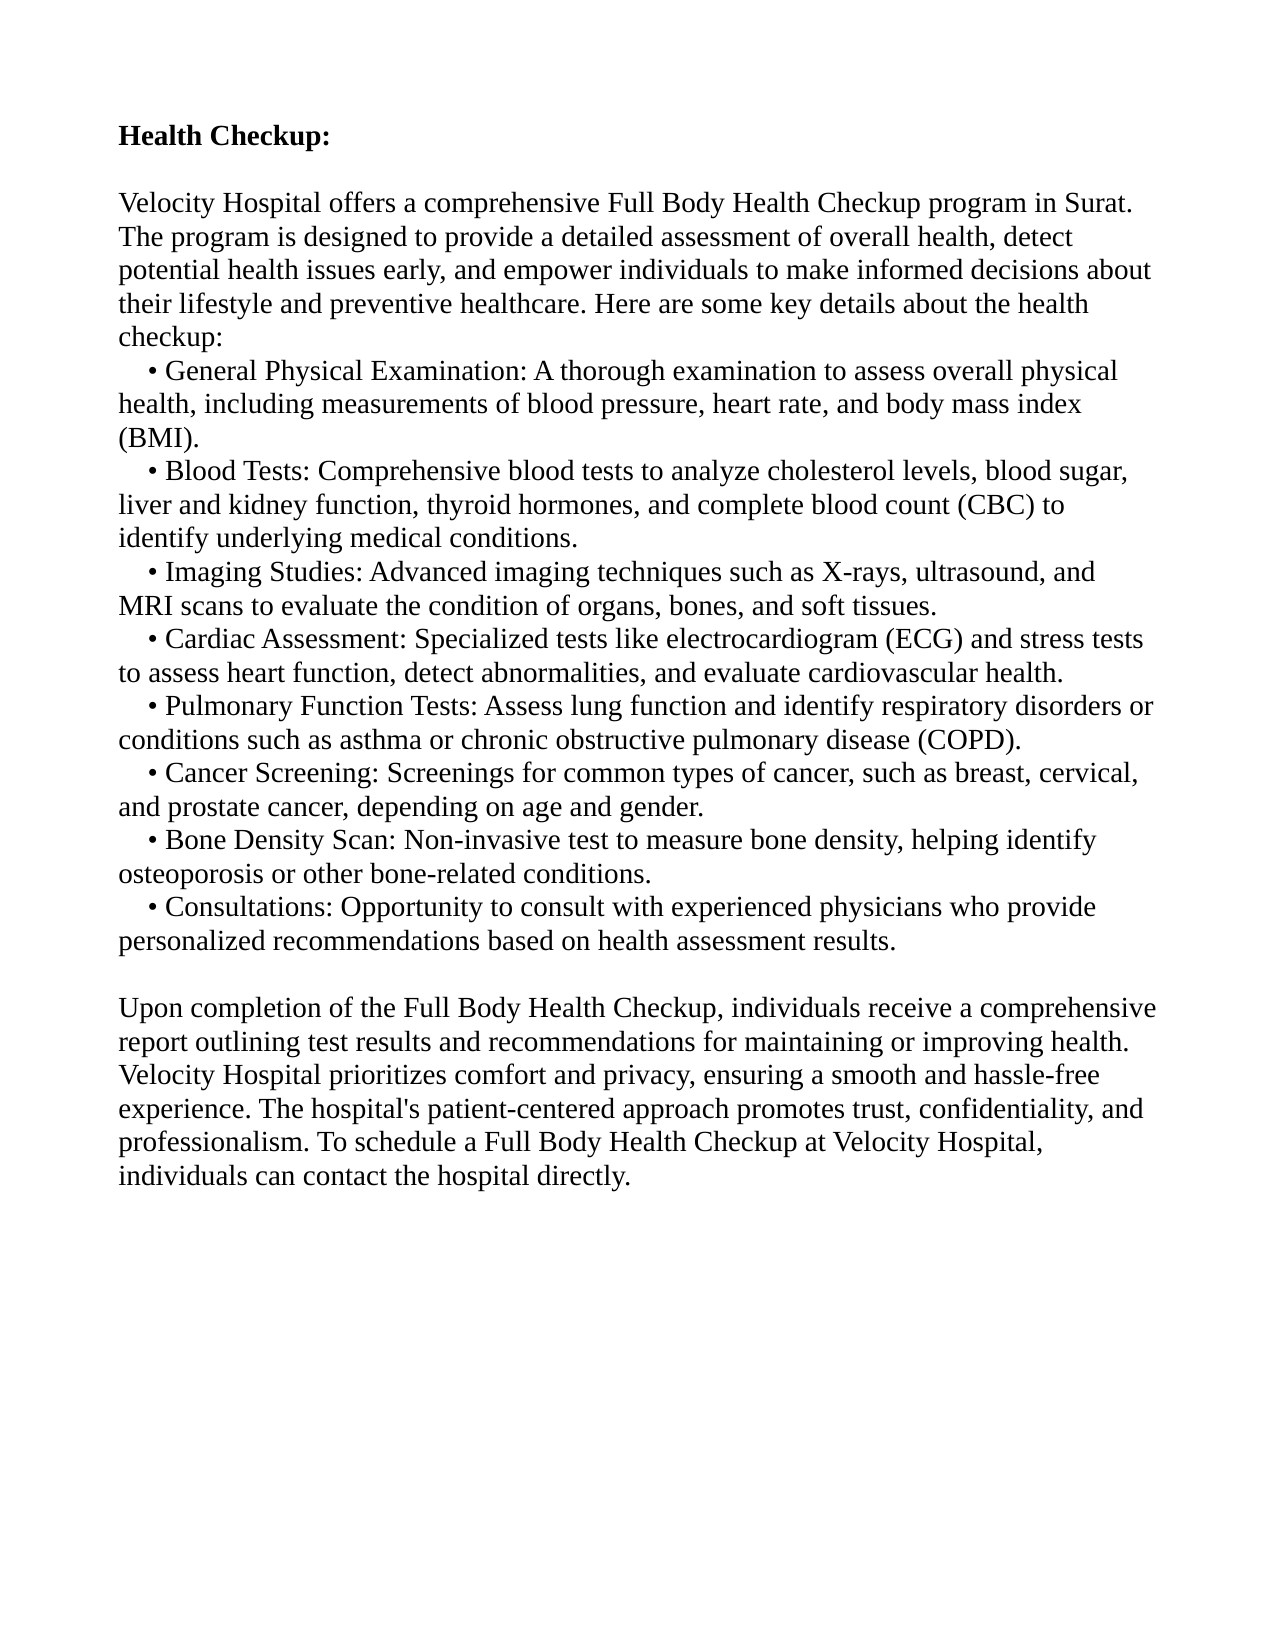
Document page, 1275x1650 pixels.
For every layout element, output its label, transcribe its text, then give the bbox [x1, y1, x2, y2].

text • Consultations: Opportunity to consult with experienced physicians who provide personalized recommendations based on health assessment results. [118, 889, 1157, 957]
text • General Physical Examination: A thorough examination to assess overall physical health, including measurements of blood pressure, heart rate, and body mass index (BMI). [118, 353, 1157, 453]
text Health Checkup: [118, 118, 1157, 152]
text Velocity Hospital offers a comprehensive Full Body Health Checkup program in Surat. The program is designed to provide a detailed assessment of overall health, detect potential health issues early, and empower individuals to make informed decisions about their lifestyle and preventive healthcare. Here are some key details about the health checkup: [118, 185, 1157, 353]
text • Cardiac Assessment: Specialized tests like electrocardiogram (ECG) and stress tests to assess heart function, detect abnormalities, and evaluate cardiovascular health. [118, 621, 1157, 688]
text Upon completion of the Full Body Health Checkup, individuals receive a comprehensive report outlining test results and recommendations for maintaining or improving health. Velocity Hospital prioritizes comfort and privacy, ensuring a smooth and hassle-free experience. The hospital's patient-centered approach promotes trust, confidentiality, and professionalism. To schedule a Full Body Health Checkup at Velocity Hospital, individuals can contact the hospital directly. [118, 990, 1157, 1191]
text • Bone Density Scan: Non-invasive test to measure bone density, helping identify osteoporosis or other bone-related conditions. [118, 822, 1157, 889]
text • Blood Tests: Comprehensive blood tests to analyze cholesterol levels, blood sugar, liver and kidney function, thyroid hormones, and complete blood count (CBC) to identify underlying medical conditions. [118, 453, 1157, 554]
text • Pulmonary Function Tests: Assess lung function and identify respiratory disorders or conditions such as asthma or chronic obstructive pulmonary disease (COPD). [118, 688, 1157, 755]
text • Cancer Screening: Screenings for common types of cancer, such as breast, cervical, and prostate cancer, depending on age and gender. [118, 755, 1157, 822]
text • Imaging Studies: Advanced imaging techniques such as X-rays, ultrasound, and MRI scans to evaluate the condition of organs, bones, and soft tissues. [118, 554, 1157, 621]
